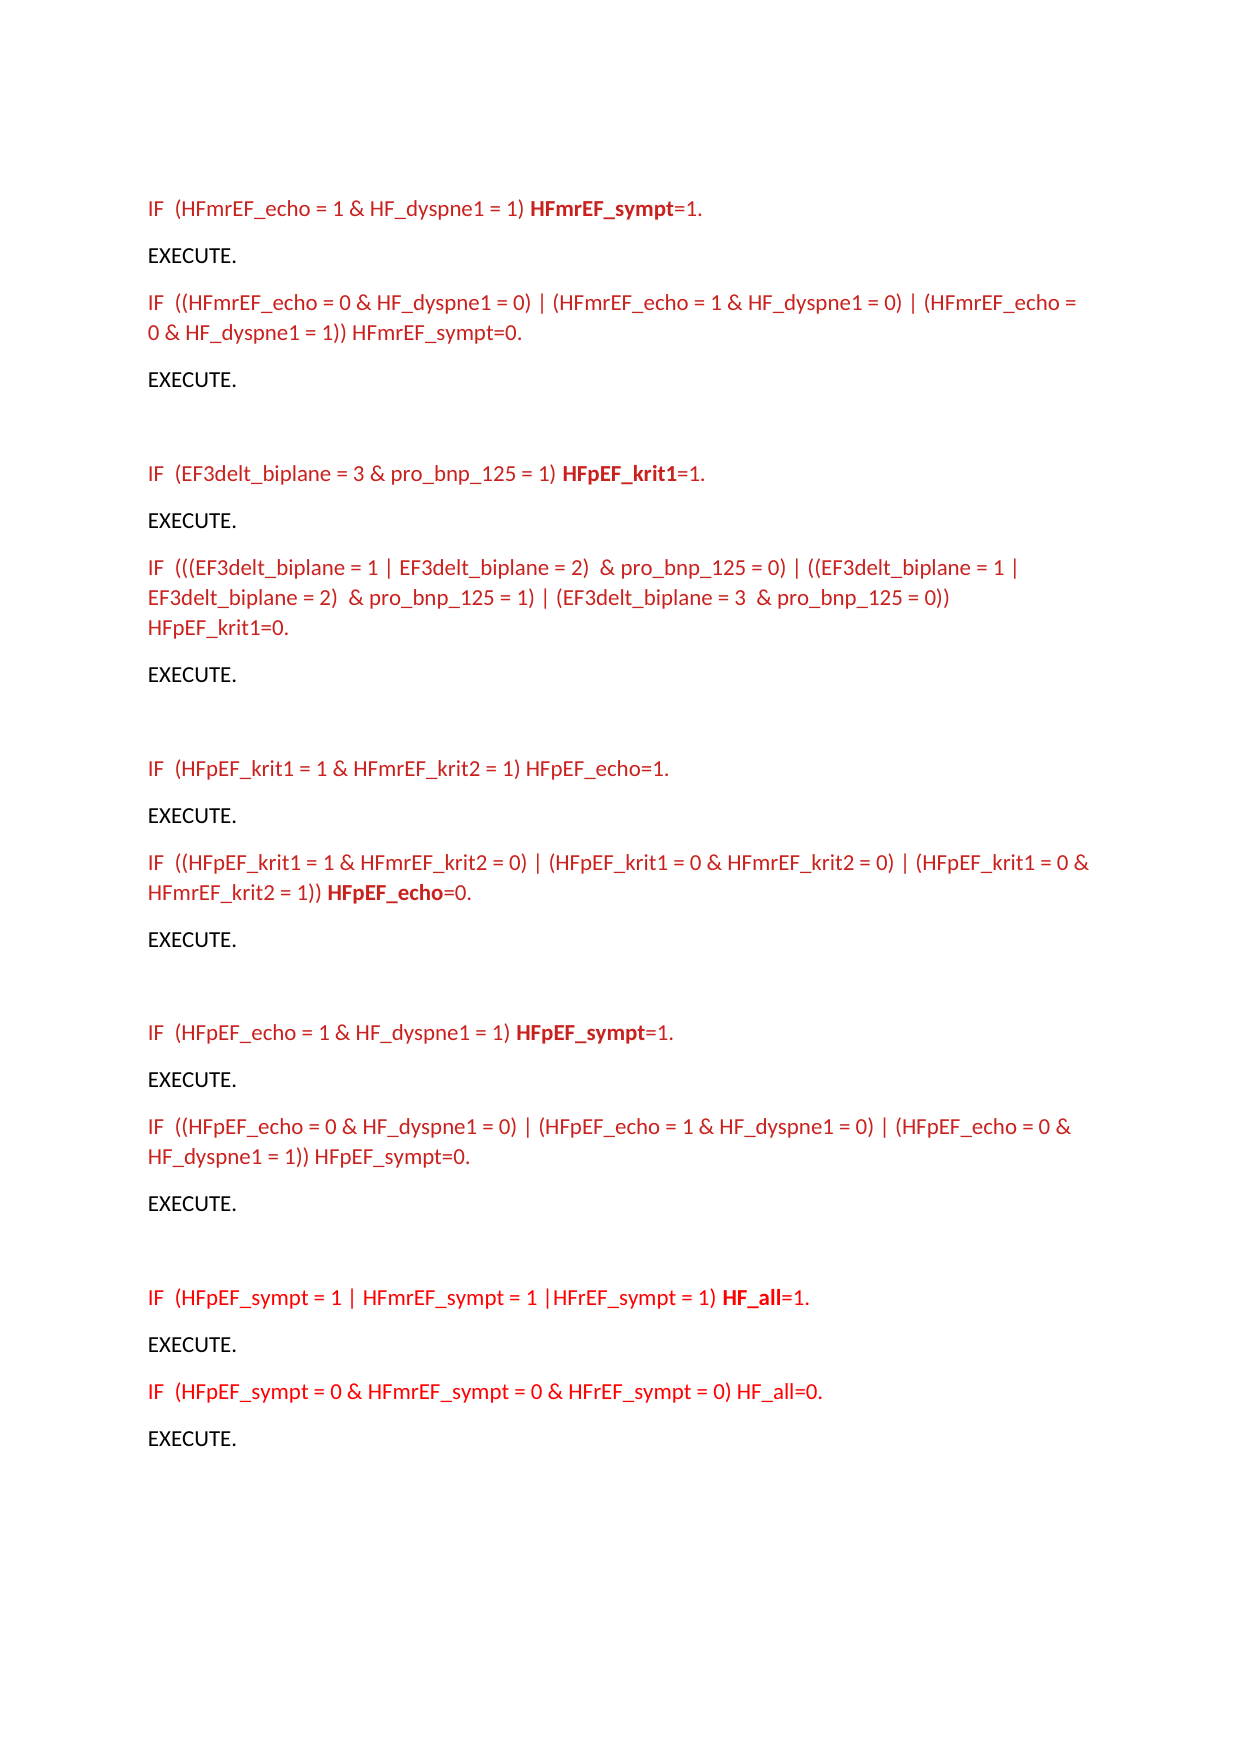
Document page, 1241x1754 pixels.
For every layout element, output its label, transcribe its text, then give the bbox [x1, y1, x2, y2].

text IF (EF3delt_biplane = 3 & pro_bnp_125 = 1) HFpEF_krit1=1. [148, 459, 1093, 487]
text IF (HFpEF_sympt = 1 | HFmrEF_sympt = 1 |HFrEF_sympt = 1) HF_all=1. [148, 1283, 1093, 1311]
text EXECUTE. [148, 506, 1093, 534]
text EXECUTE. [148, 1065, 1093, 1093]
text EXECUTE. [148, 241, 1093, 269]
text IF (HFpEF_echo = 1 & HF_dyspne1 = 1) HFpEF_sympt=1. [148, 1018, 1093, 1046]
text EXECUTE. [148, 365, 1093, 393]
text IF (HFpEF_sympt = 0 & HFmrEF_sympt = 0 & HFrEF_sympt = 0) HF_all=0. [148, 1377, 1093, 1405]
text EXECUTE. [148, 1330, 1093, 1358]
text EXECUTE. [148, 660, 1093, 688]
text EXECUTE. [148, 1424, 1093, 1452]
text IF (HFpEF_krit1 = 1 & HFmrEF_krit2 = 1) HFpEF_echo=1. [148, 754, 1093, 782]
text IF (((EF3delt_biplane = 1 | EF3delt_biplane = 2) & pro_bnp_125 = 0) | ((EF3delt_biplane = 1 | EF3delt_biplane = 2) & pro_bnp_125 = 1) | (EF3delt_biplane = 3 & pro_bnp_125 = 0)) HFpEF_krit1=0. [148, 553, 1093, 641]
text IF ((HFpEF_echo = 0 & HF_dyspne1 = 0) | (HFpEF_echo = 1 & HF_dyspne1 = 0) | (HFpEF_echo = 0 & HF_dyspne1 = 1)) HFpEF_sympt=0. [148, 1112, 1093, 1170]
text IF ((HFmrEF_echo = 0 & HF_dyspne1 = 0) | (HFmrEF_echo = 1 & HF_dyspne1 = 0) | (HFmrEF_echo = 0 & HF_dyspne1 = 1)) HFmrEF_sympt=0. [148, 288, 1093, 346]
text IF (HFmrEF_echo = 1 & HF_dyspne1 = 1) HFmrEF_sympt=1. [148, 194, 1093, 222]
text EXECUTE. [148, 1189, 1093, 1217]
text IF ((HFpEF_krit1 = 1 & HFmrEF_krit2 = 0) | (HFpEF_krit1 = 0 & HFmrEF_krit2 = 0) | (HFpEF_krit1 = 0 & HFmrEF_krit2 = 1)) HFpEF_echo=0. [148, 848, 1093, 906]
text EXECUTE. [148, 925, 1093, 953]
text EXECUTE. [148, 801, 1093, 829]
